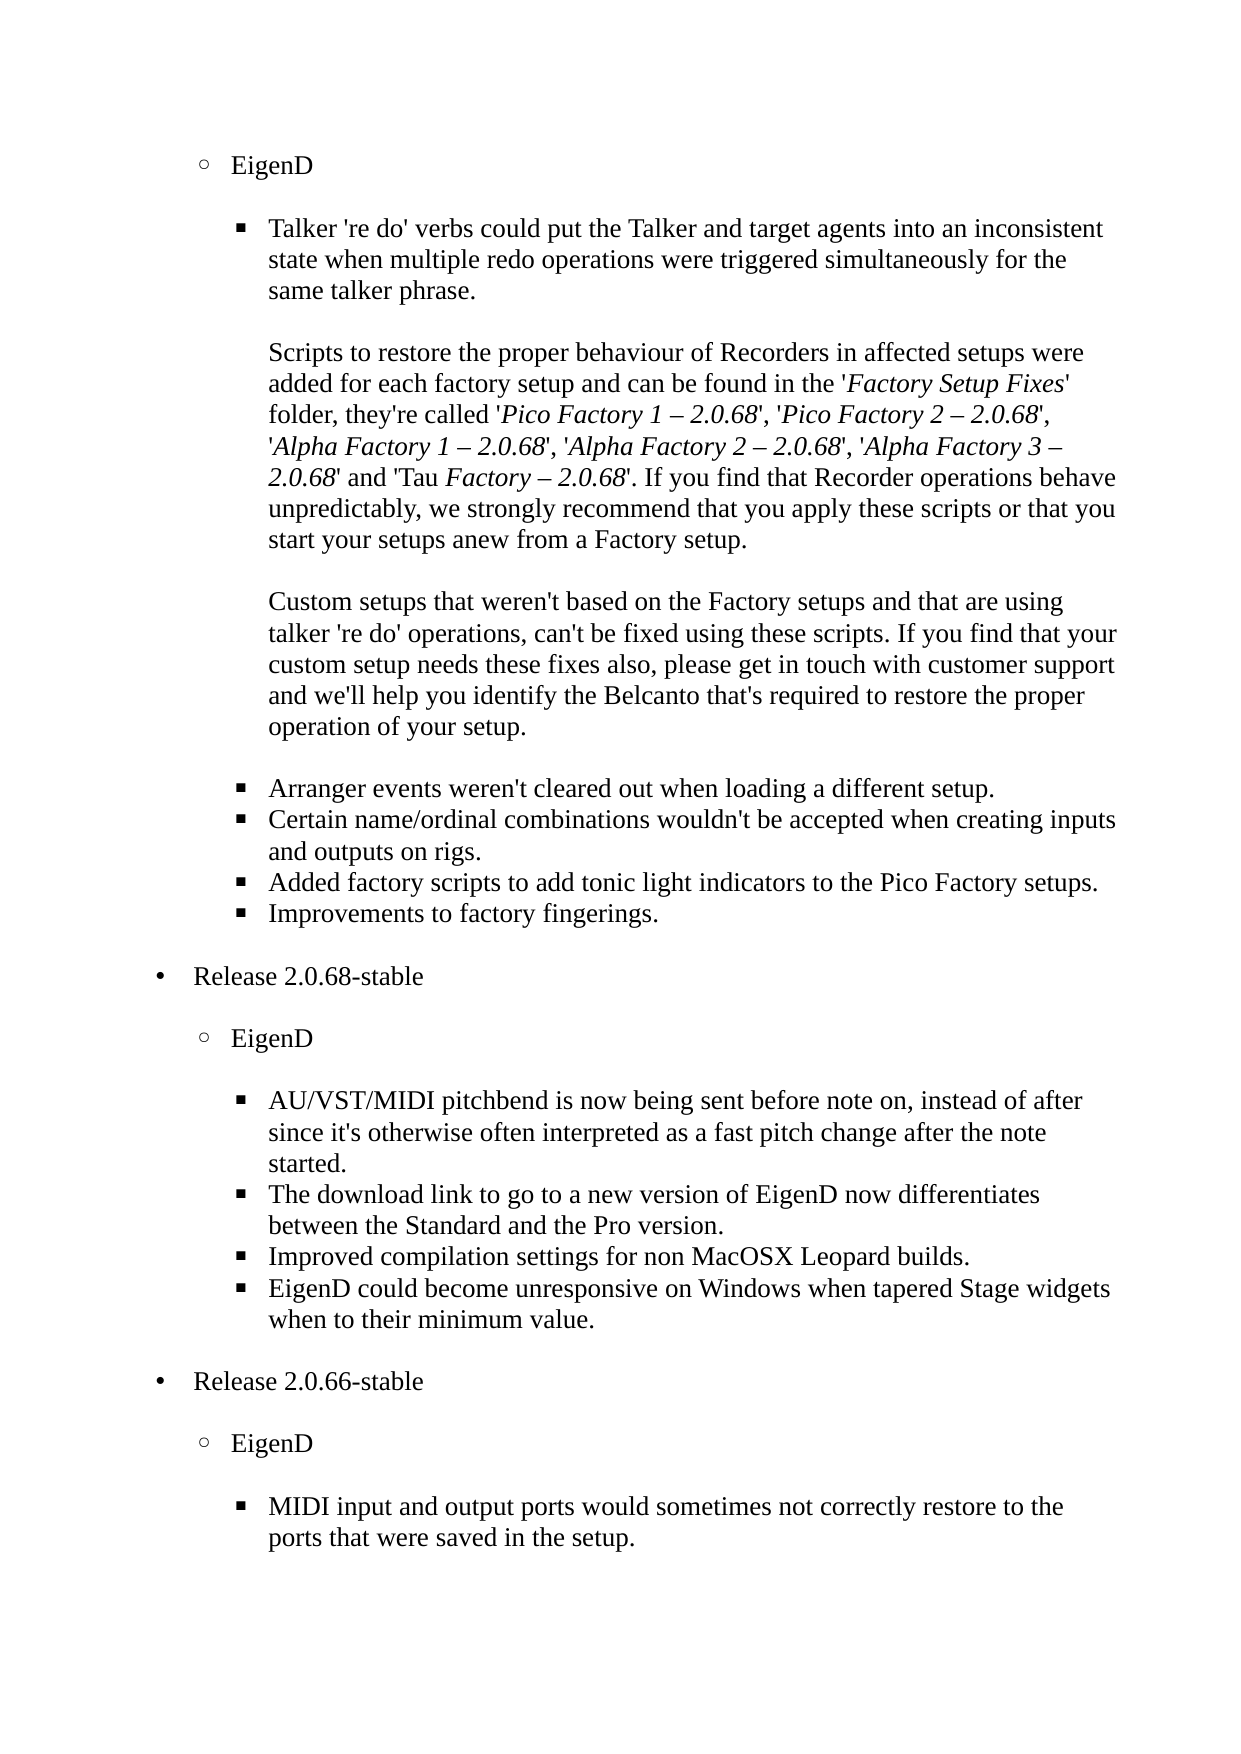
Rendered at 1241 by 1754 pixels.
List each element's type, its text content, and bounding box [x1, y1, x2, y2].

list Added factory scripts to add tonic light indicators to the Pico Factory setups. [231, 866, 1122, 897]
list AU/VST/MIDI pitchbend is now being sent before note on, instead of after since it's otherwise often interpreted as a fast pitch change after the note started. [231, 1084, 1122, 1178]
list EigenD [193, 1022, 1122, 1053]
list MIDI input and output ports would sometimes not correctly restore to the ports that were saved in the setup. [231, 1490, 1122, 1552]
list Talker 're do' verbs could put the Talker and target agents into an inconsistent state when multiple redo operations were triggered simultaneously for the same talker phrase. Scripts to restore the proper behaviour of Recorders in affected setups were added for each factory setup and can be found in the 'Factory Setup Fixes' folder, they're called 'Pico Factory 1 – 2.0.68', 'Pico Factory 2 – 2.0.68', 'Alpha Factory 1 – 2.0.68', 'Alpha Factory 2 – 2.0.68', 'Alpha Factory 3 – 2.0.68' and 'Tau Factory – 2.0.68'. If you find that Recorder operations behave unpredictably, we strongly recommend that you apply these scripts or that you start your setups anew from a Factory setup. Custom setups that weren't based on the Factory setups and that are using talker 're do' operations, can't be fixed using these scripts. If you find that your custom setup needs these fixes also, please get in touch with customer support and we'll help you identify the Belcanto that's required to restore the proper operation of your setup. [231, 212, 1122, 772]
list Release 2.0.66-stable [156, 1365, 1122, 1396]
list EigenD [193, 1428, 1122, 1459]
list Certain name/ordinal combinations wouldn't be accepted when creating inputs and outputs on rigs. [231, 804, 1122, 866]
list EigenD [193, 149, 1122, 181]
list Improved compilation settings for non MacOSX Leopard builds. [231, 1240, 1122, 1272]
list Release 2.0.68-stable [156, 960, 1122, 991]
list The download link to go to a new version of EigenD now differentiates between the Standard and the Pro version. [231, 1178, 1122, 1240]
list Arranger events weren't cleared out when loading a different setup. [231, 772, 1122, 804]
list EigenD could become unresponsive on Windows when tapered Stage widgets when to their minimum value. [231, 1272, 1122, 1334]
list Improvements to factory fingerings. [231, 897, 1122, 928]
